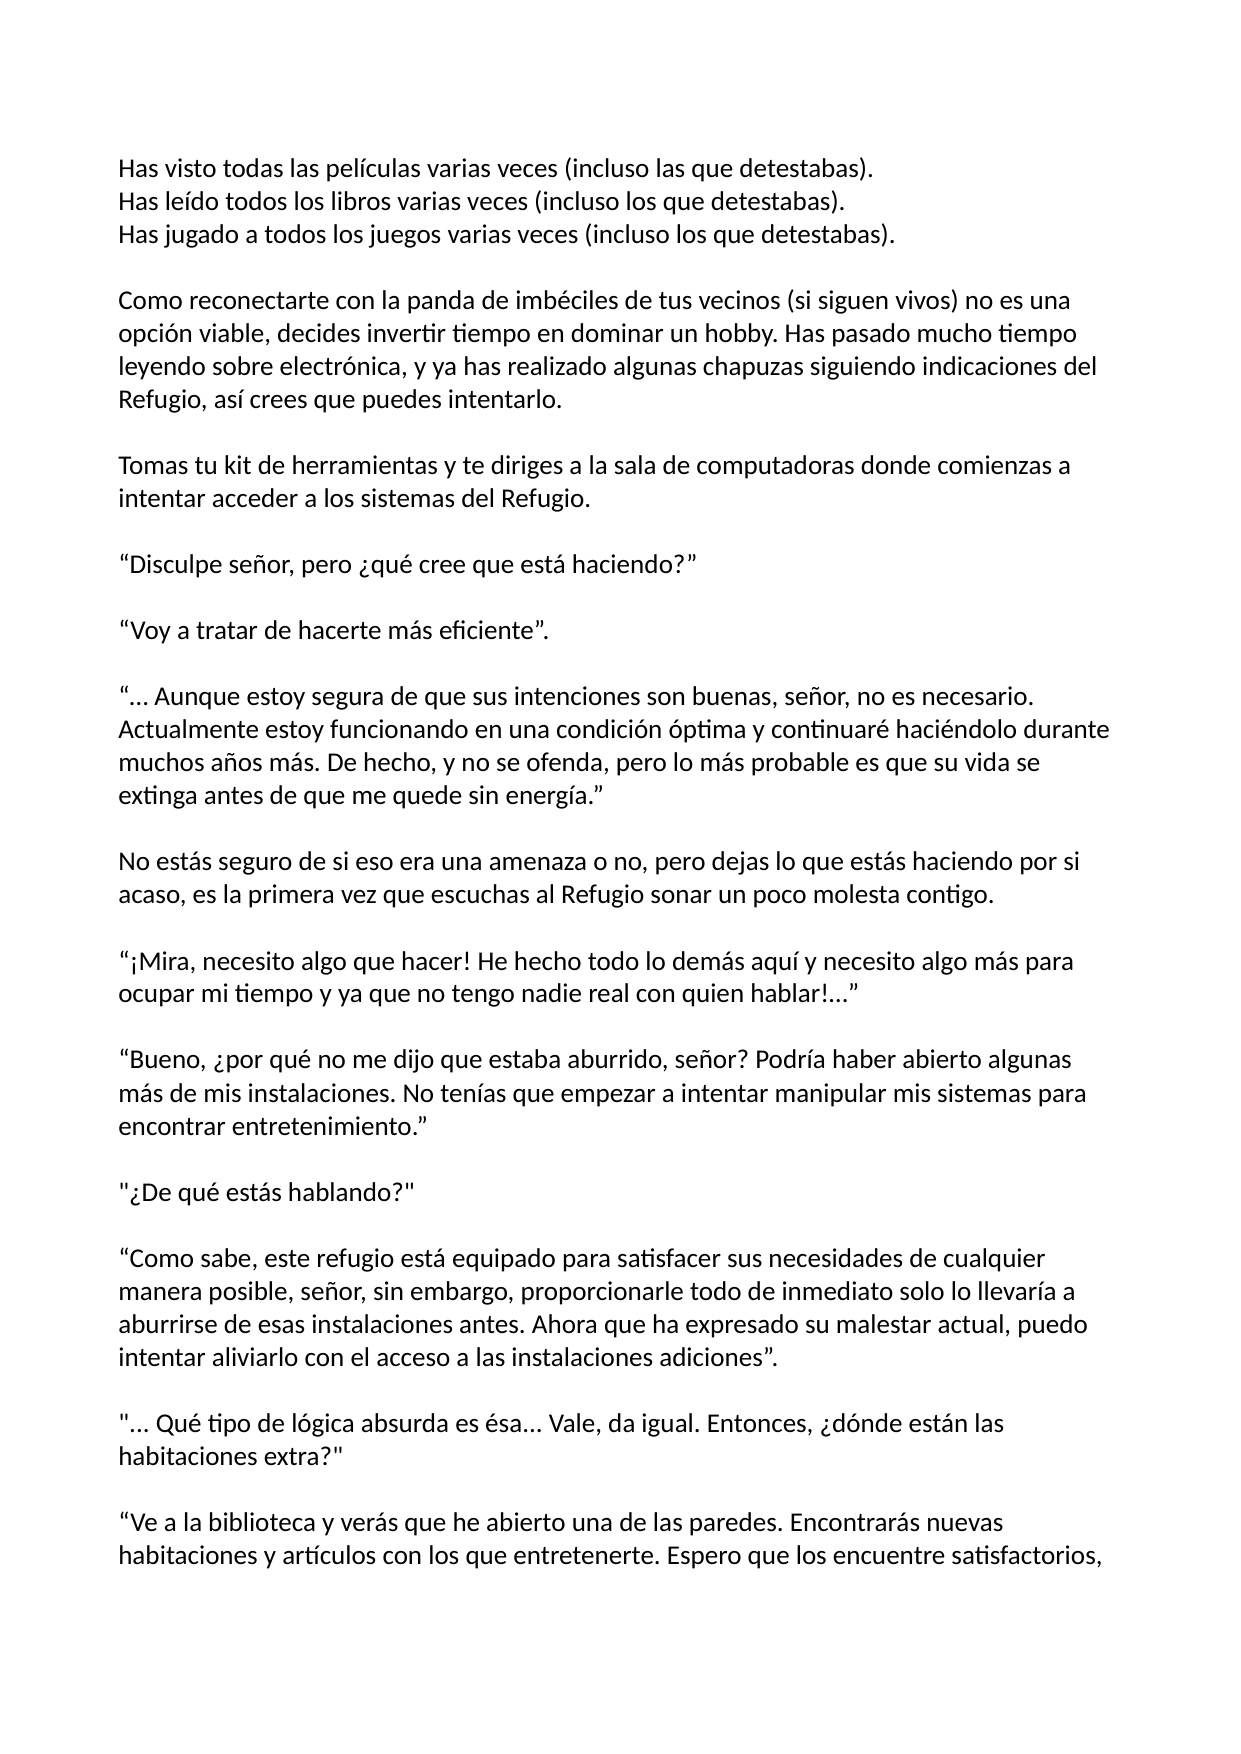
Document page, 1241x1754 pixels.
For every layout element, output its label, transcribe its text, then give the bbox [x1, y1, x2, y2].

text Como reconectarte con la panda de imbéciles de tus vecinos (si siguen vivos) no es una opción viable, decides invertir tiempo en dominar un hobby. Has pasado mucho tiempo leyendo sobre electrónica, y ya has realizado algunas chapuzas siguiendo indicaciones del Refugio, así crees que puedes intentarlo. [118, 283, 1122, 415]
text Has leído todos los libros varias veces (incluso los que detestabas). [118, 184, 1122, 217]
text “¡Mira, necesito algo que hacer! He hecho todo lo demás aquí y necesito algo más para ocupar mi tiempo y ya que no tengo nadie real con quien hablar!…” [118, 944, 1122, 1010]
text Has jugado a todos los juegos varias veces (incluso los que detestabas). [118, 217, 1122, 250]
text “Disculpe señor, pero ¿qué cree que está haciendo?” [118, 547, 1122, 580]
text "¿De qué estás hablando?" [118, 1175, 1122, 1208]
text “Voy a tratar de hacerte más eficiente”. [118, 613, 1122, 646]
text No estás seguro de si eso era una amenaza o no, pero dejas lo que estás haciendo por si acaso, es la primera vez que escuchas al Refugio sonar un poco molesta contigo. [118, 844, 1122, 911]
text “Ve a la biblioteca y verás que he abierto una de las paredes. Encontrarás nuevas habitaciones y artículos con los que entretenerte. Espero que los encuentre satisfactorios, [118, 1505, 1122, 1571]
text “Bueno, ¿por qué no me dijo que estaba aburrido, señor? Podría haber abierto algunas más de mis instalaciones. No tenías que empezar a intentar manipular mis sistemas para encontrar entretenimiento.” [118, 1043, 1122, 1142]
text Has visto todas las películas varias veces (incluso las que detestabas). [118, 151, 1122, 184]
text Tomas tu kit de herramientas y te diriges a la sala de computadoras donde comienzas a intentar acceder a los sistemas del Refugio. [118, 448, 1122, 514]
text “Como sabe, este refugio está equipado para satisfacer sus necesidades de cualquier manera posible, señor, sin embargo, proporcionarle todo de inmediato solo lo llevaría a aburrirse de esas instalaciones antes. Ahora que ha expresado su malestar actual, puedo intentar aliviarlo con el acceso a las instalaciones adiciones”. [118, 1241, 1122, 1373]
text “… Aunque estoy segura de que sus intenciones son buenas, señor, no es necesario. Actualmente estoy funcionando en una condición óptima y continuaré haciéndolo durante muchos años más. De hecho, y no se ofenda, pero lo más probable es que su vida se extinga antes de que me quede sin energía.” [118, 679, 1122, 812]
text "... Qué tipo de lógica absurda es ésa... Vale, da igual. Entonces, ¿dónde están las habitaciones extra?" [118, 1406, 1122, 1472]
